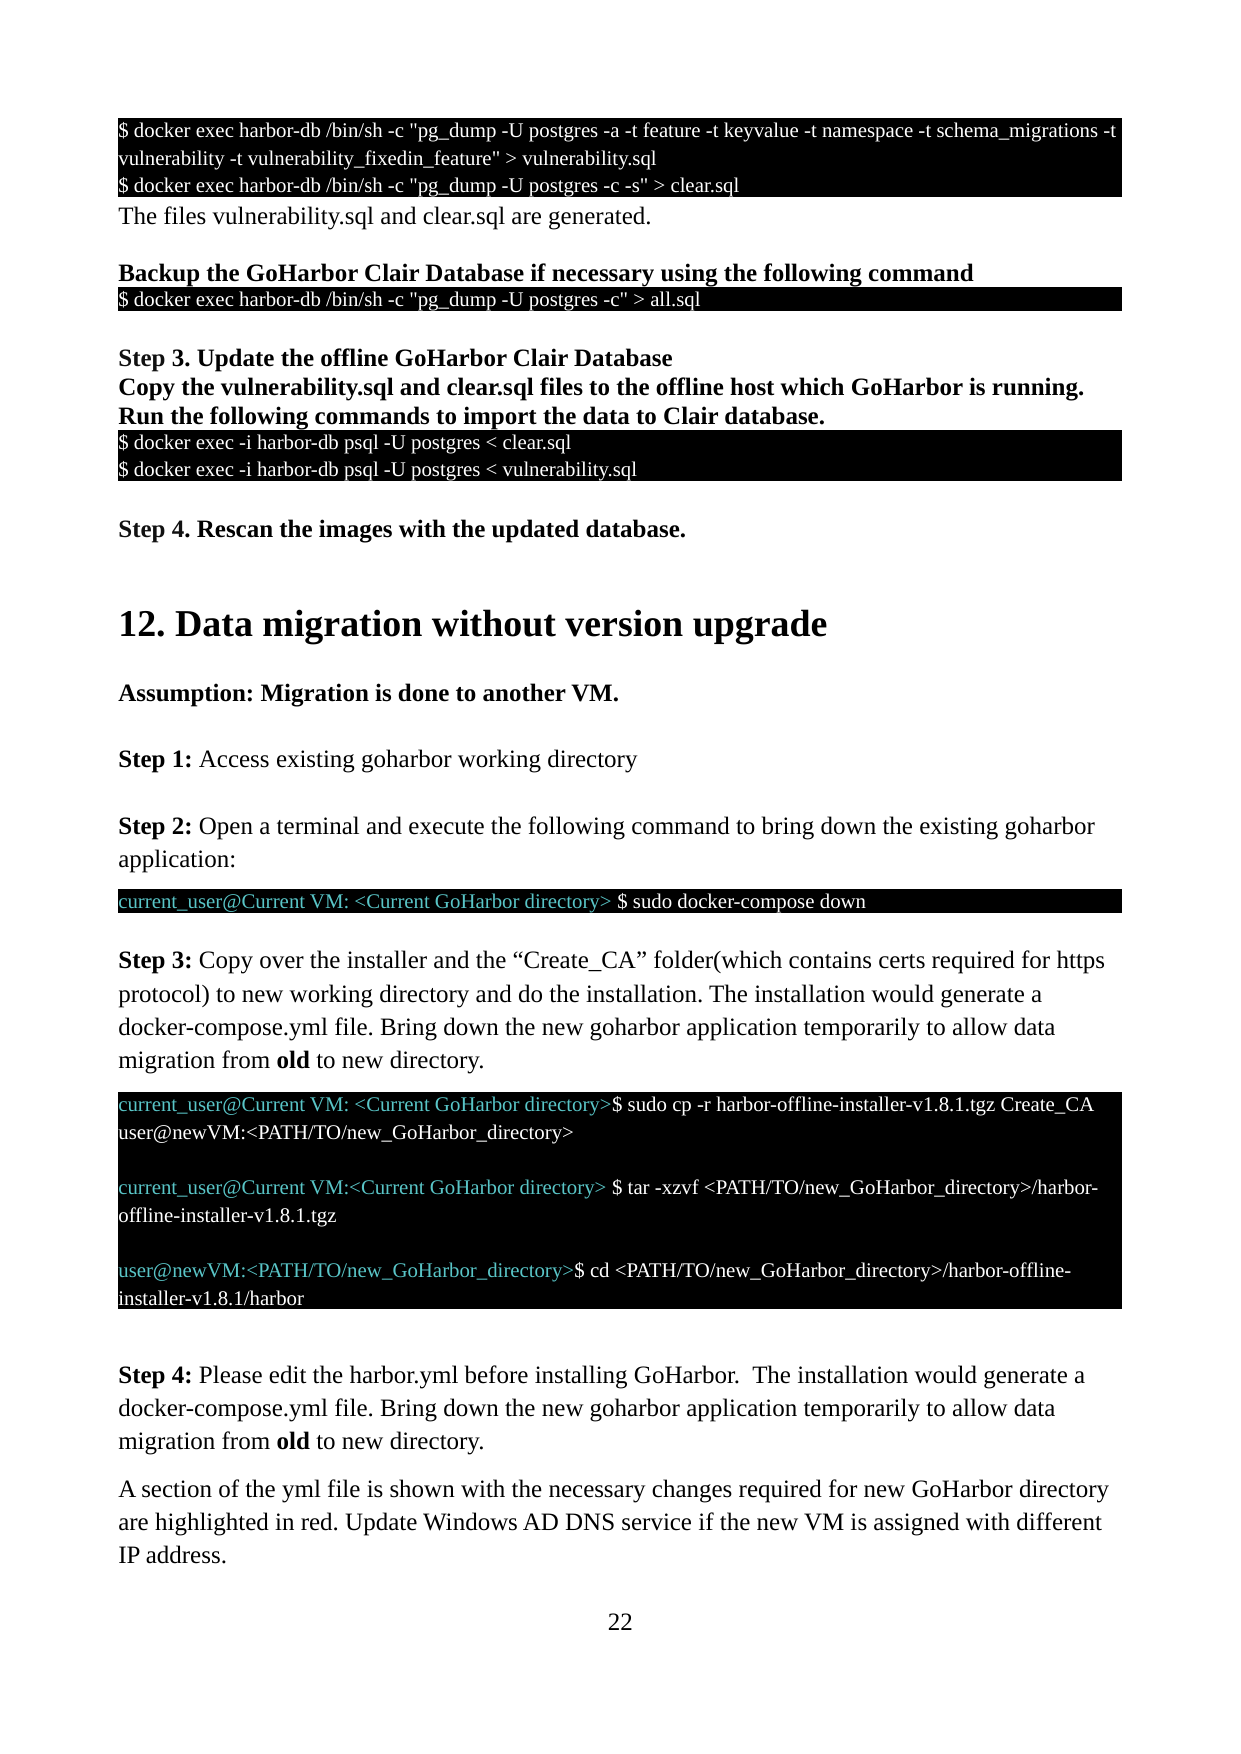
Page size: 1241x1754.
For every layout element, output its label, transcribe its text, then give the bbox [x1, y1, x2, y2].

text user@newVM:<PATH/TO/new_GoHarbor_directory>$ cd <PATH/TO/new_GoHarbor_directory>/harbor-offline-installer-v1.8.1/harbor [118, 1258, 1122, 1309]
text Step 1: Access existing goharbor working directory [118, 744, 1122, 773]
text Step 4: Please edit the harbor.yml before installing GoHarbor. The installation would generate a docker-compose.yml file. Bring down the new goharbor application temporarily to allow data migration from old to new directory. [118, 1360, 1122, 1455]
text $ docker exec -i harbor-db psql -U postgres < clear.sql [118, 430, 1122, 454]
text Step 2: Open a terminal and execute the following command to bring down the existing goharbor application: [118, 811, 1122, 872]
text Step 3: Copy over the installer and the “Create_CA” folder(which contains certs required for https protocol) to new working directory and do the installation. The installation would generate a docker-compose.yml file. Bring down the new goharbor application temporarily to allow data migration from old to new directory. [118, 946, 1122, 1073]
text Step 4. Rescan the images with the updated database. [118, 514, 1122, 542]
text current_user@Current VM: <Current GoHarbor directory>$ sudo cp -r harbor-offline-installer-v1.8.1.tgz Create_CA user@newVM:<PATH/TO/new_GoHarbor_directory> [118, 1092, 1122, 1144]
text Step 3. Update the offline GoHarbor Clair Database [118, 343, 1122, 372]
text A section of the yml file is shown with the necessary changes required for new GoHarbor directory are highlighted in red. Update Windows AD DNS service if the new VM is assigned with different IP address. [118, 1474, 1122, 1569]
text Backup the GoHarbor Clair Database if necessary using the following command [118, 258, 1122, 287]
text $ docker exec harbor-db /bin/sh -c "pg_dump -U postgres -c -s" > clear.sql [118, 173, 1122, 197]
subtitle 12. Data migration without version upgrade [118, 601, 1122, 645]
text Run the following commands to import the data to Clair database. [118, 401, 1122, 430]
text Assumption: Migration is done to another VM. [118, 678, 1122, 707]
text The files vulnerability.sql and clear.sql are generated. [118, 201, 1122, 230]
text current_user@Current VM:<Current GoHarbor directory> $ tar -xzvf <PATH/TO/new_GoHarbor_directory>/harbor-offline-installer-v1.8.1.tgz [118, 1175, 1122, 1227]
text Copy the vulnerability.sql and clear.sql files to the offline host which GoHarbor is running. [118, 372, 1122, 401]
text $ docker exec harbor-db /bin/sh -c "pg_dump -U postgres -a -t feature -t keyvalue -t namespace -t schema_migrations -t vulnerability -t vulnerability_fixedin_feature" > vulnerability.sql [118, 118, 1122, 170]
text current_user@Current VM: <Current GoHarbor directory> $ sudo docker-compose down [118, 889, 1122, 913]
text $ docker exec harbor-db /bin/sh -c "pg_dump -U postgres -c" > all.sql [118, 287, 1122, 311]
text $ docker exec -i harbor-db psql -U postgres < vulnerability.sql [118, 457, 1122, 481]
